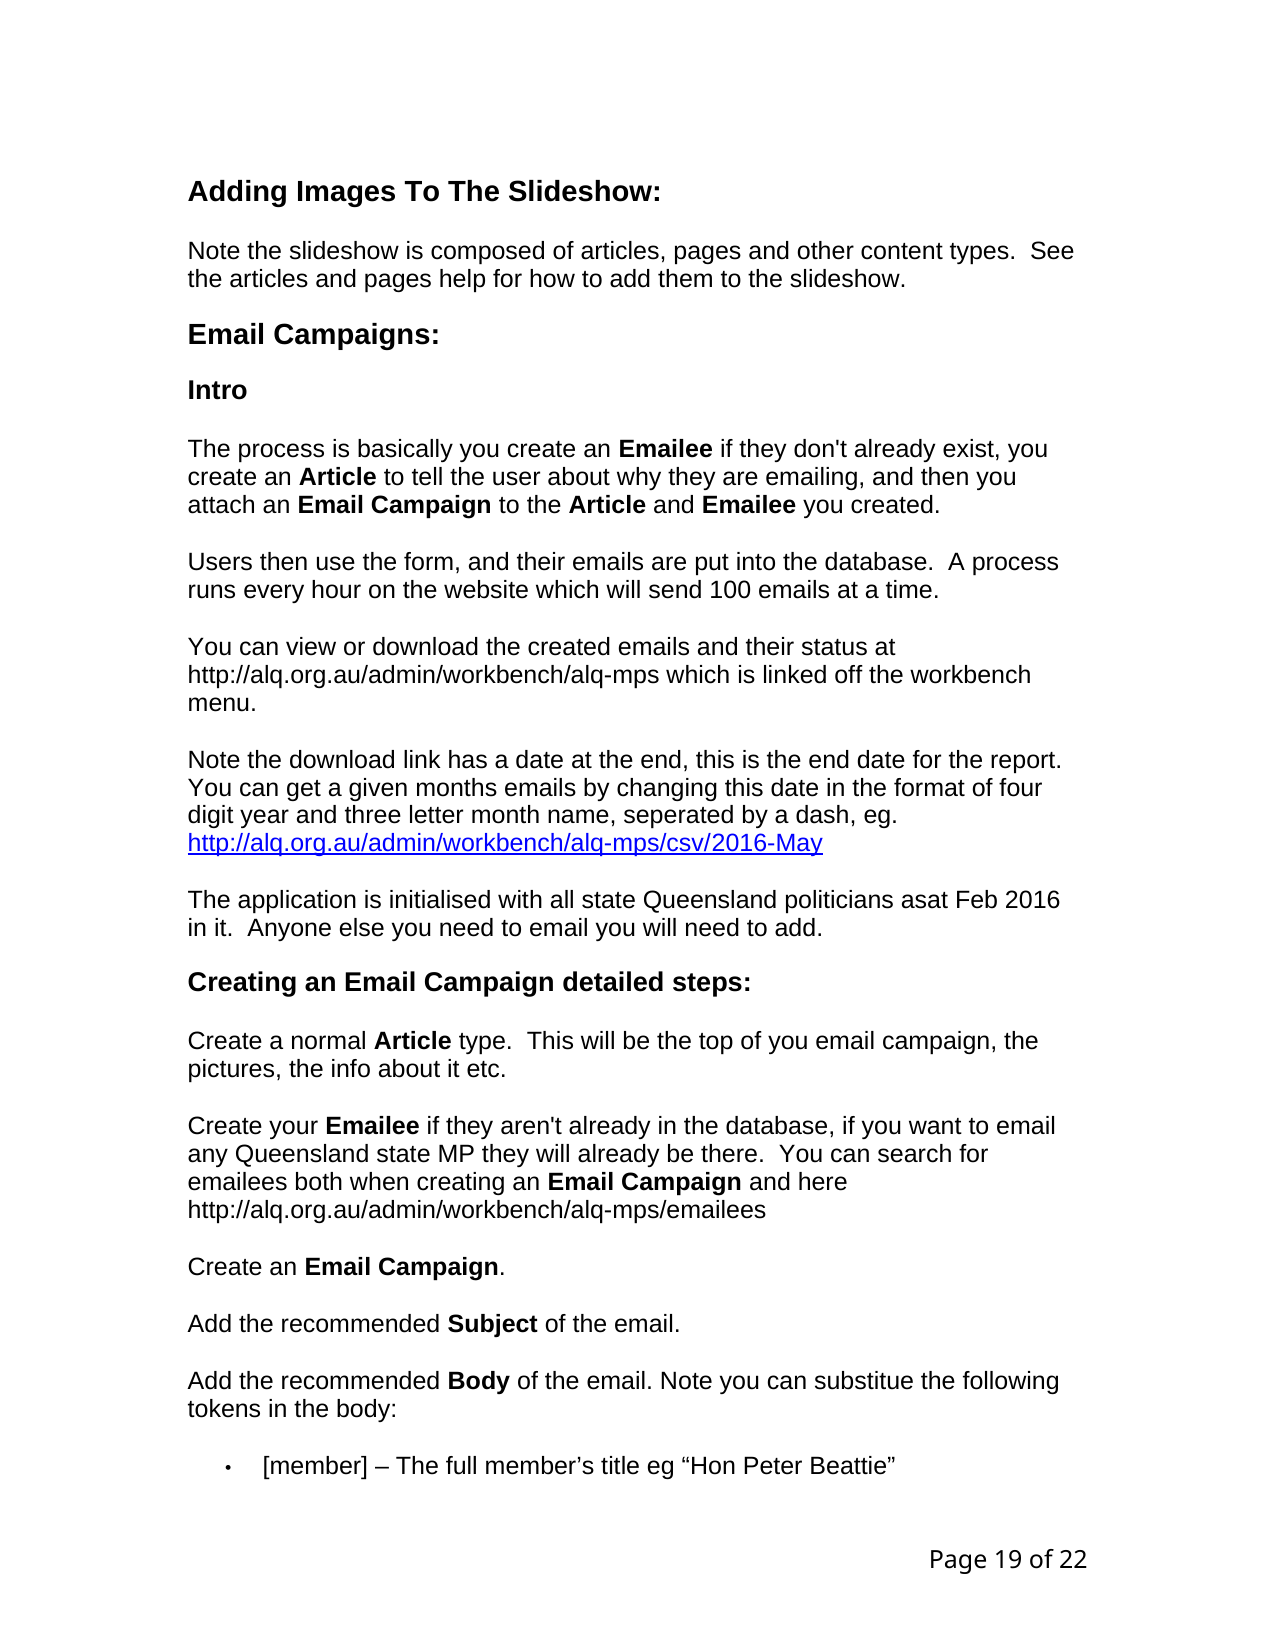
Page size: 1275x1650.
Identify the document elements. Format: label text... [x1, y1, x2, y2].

text Create an Email Campaign. [187, 1252, 1087, 1280]
text The application is initialised with all state Queensland politicians asat Feb 2016 in it. Anyone else you need to email you will need to add. [187, 886, 1087, 942]
text Create a normal Article type. This will be the top of you email campaign, the pictures, the info about it etc. [187, 1027, 1087, 1082]
subtitle Intro [187, 375, 1087, 406]
text Add the recommended Subject of the email. [187, 1309, 1087, 1337]
text You can view or download the created emails and their status at http://alq.org.au/admin/workbench/alq-mps which is linked off the workbench menu. [187, 633, 1087, 716]
subtitle Email Campaigns: [187, 318, 1087, 350]
text Create your Emailee if they aren't already in the database, if you want to email any Queensland state MP they will already be there. You can search for emailees both when creating an Email Campaign and here http://alq.org.au/admin/workbench/alq-mps/emailees [187, 1112, 1087, 1223]
subtitle Adding Images To The Slideshow: [187, 175, 1087, 208]
subtitle Creating an Email Campaign detailed steps: [187, 967, 1087, 997]
text Note the slideshow is composed of articles, pages and other content types. See the articles and pages help for how to add them to the slideshow. [187, 237, 1087, 293]
list [member] – The full member’s title eg “Hon Peter Beattie” [225, 1452, 1087, 1479]
text Users then use the form, and their emails are put into the database. A process runs every hour on the website which will send 100 emails at a time. [187, 548, 1087, 603]
text Note the download link has a date at the end, this is the end date for the report. You can get a given months emails by changing this date in the format of four digit year and three letter month name, seperated by a dash, eg. http://alq.org.au/admin/workbench/alq-mps/csv/2016-May [187, 746, 1087, 857]
text Add the recommended Body of the email. Note you can substitue the following tokens in the body: [187, 1367, 1087, 1422]
text The process is basically you create an Emailee if they don't already exist, you create an Article to tell the user about why they are emailing, and then you attach an Email Campaign to the Article and Emailee you created. [187, 435, 1087, 518]
